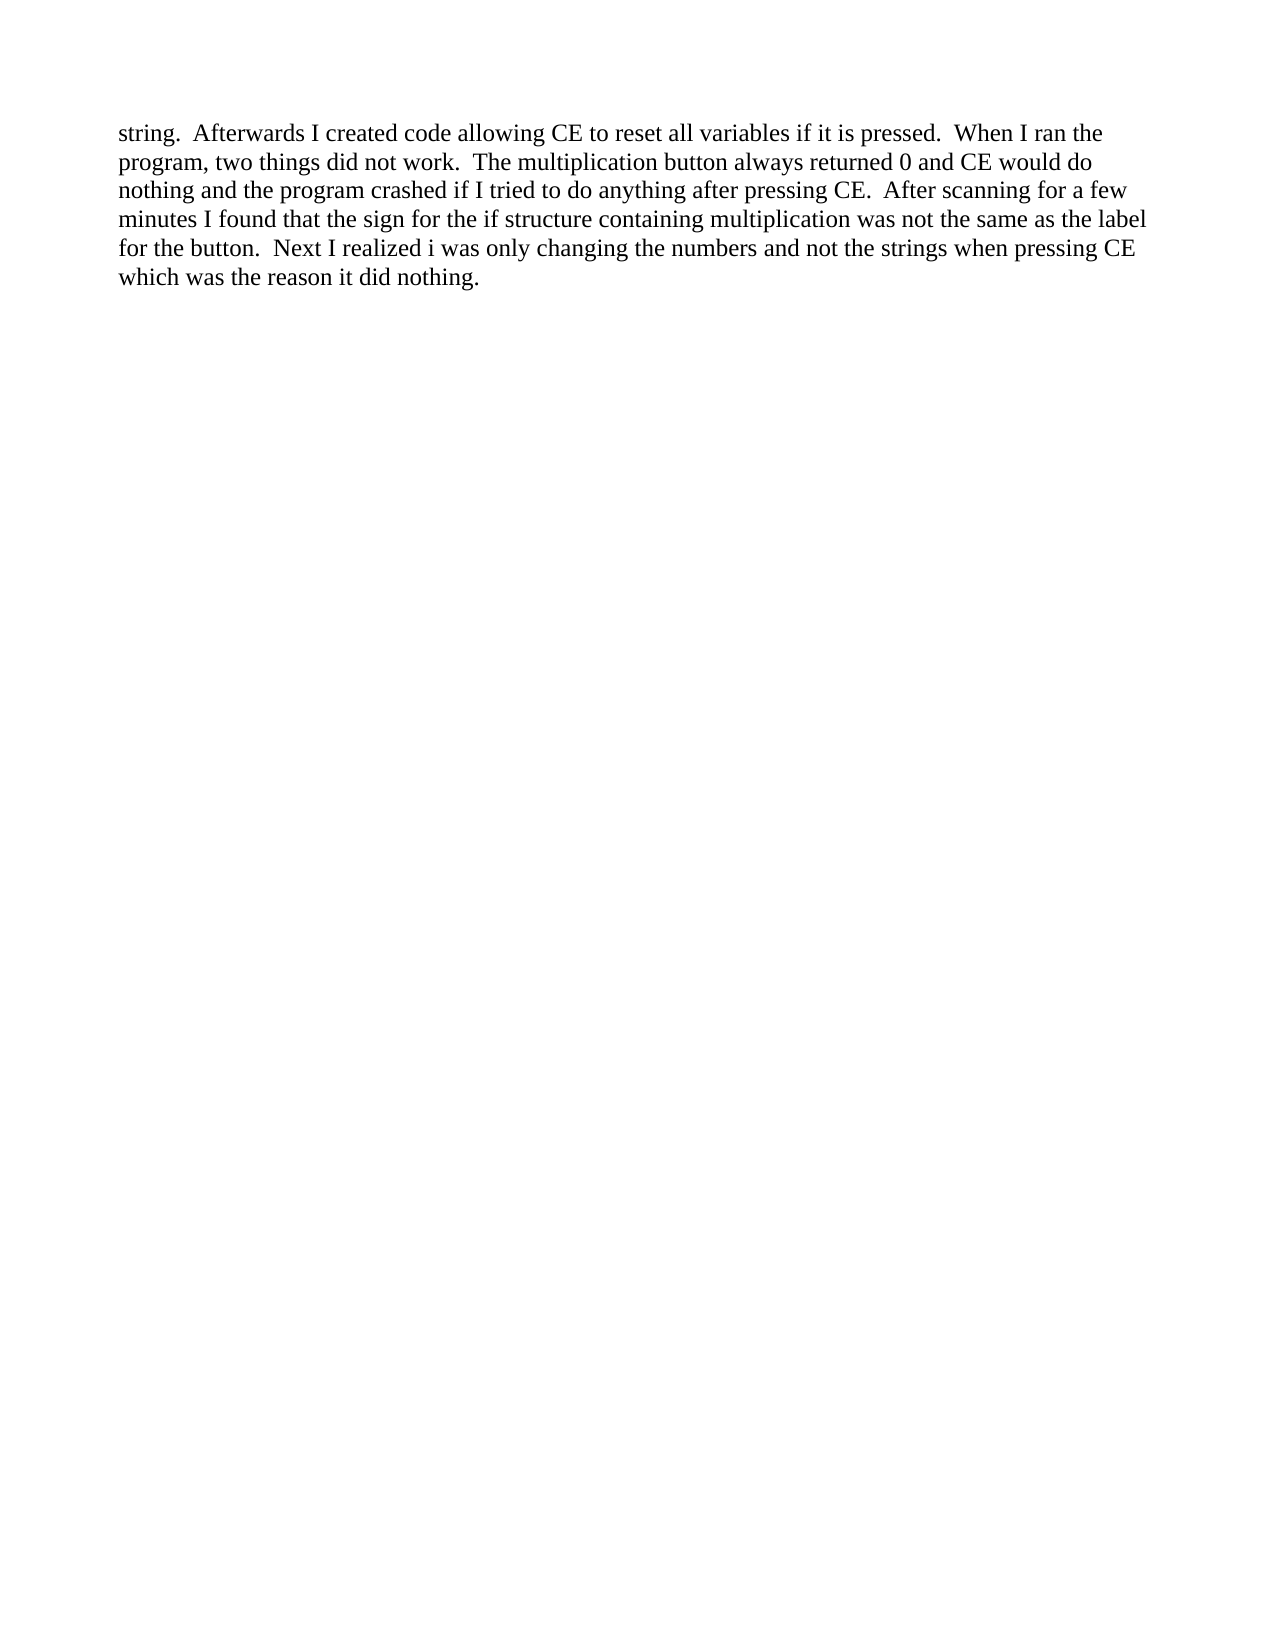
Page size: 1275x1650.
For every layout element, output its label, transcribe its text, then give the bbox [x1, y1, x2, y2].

text string. Afterwards I created code allowing CE to reset all variables if it is pressed. When I ran the program, two things did not work. The multiplication button always returned 0 and CE would do nothing and the program crashed if I tried to do anything after pressing CE. After scanning for a few minutes I found that the sign for the if structure containing multiplication was not the same as the label for the button. Next I realized i was only changing the numbers and not the strings when pressing CE which was the reason it did nothing. [118, 118, 1157, 291]
